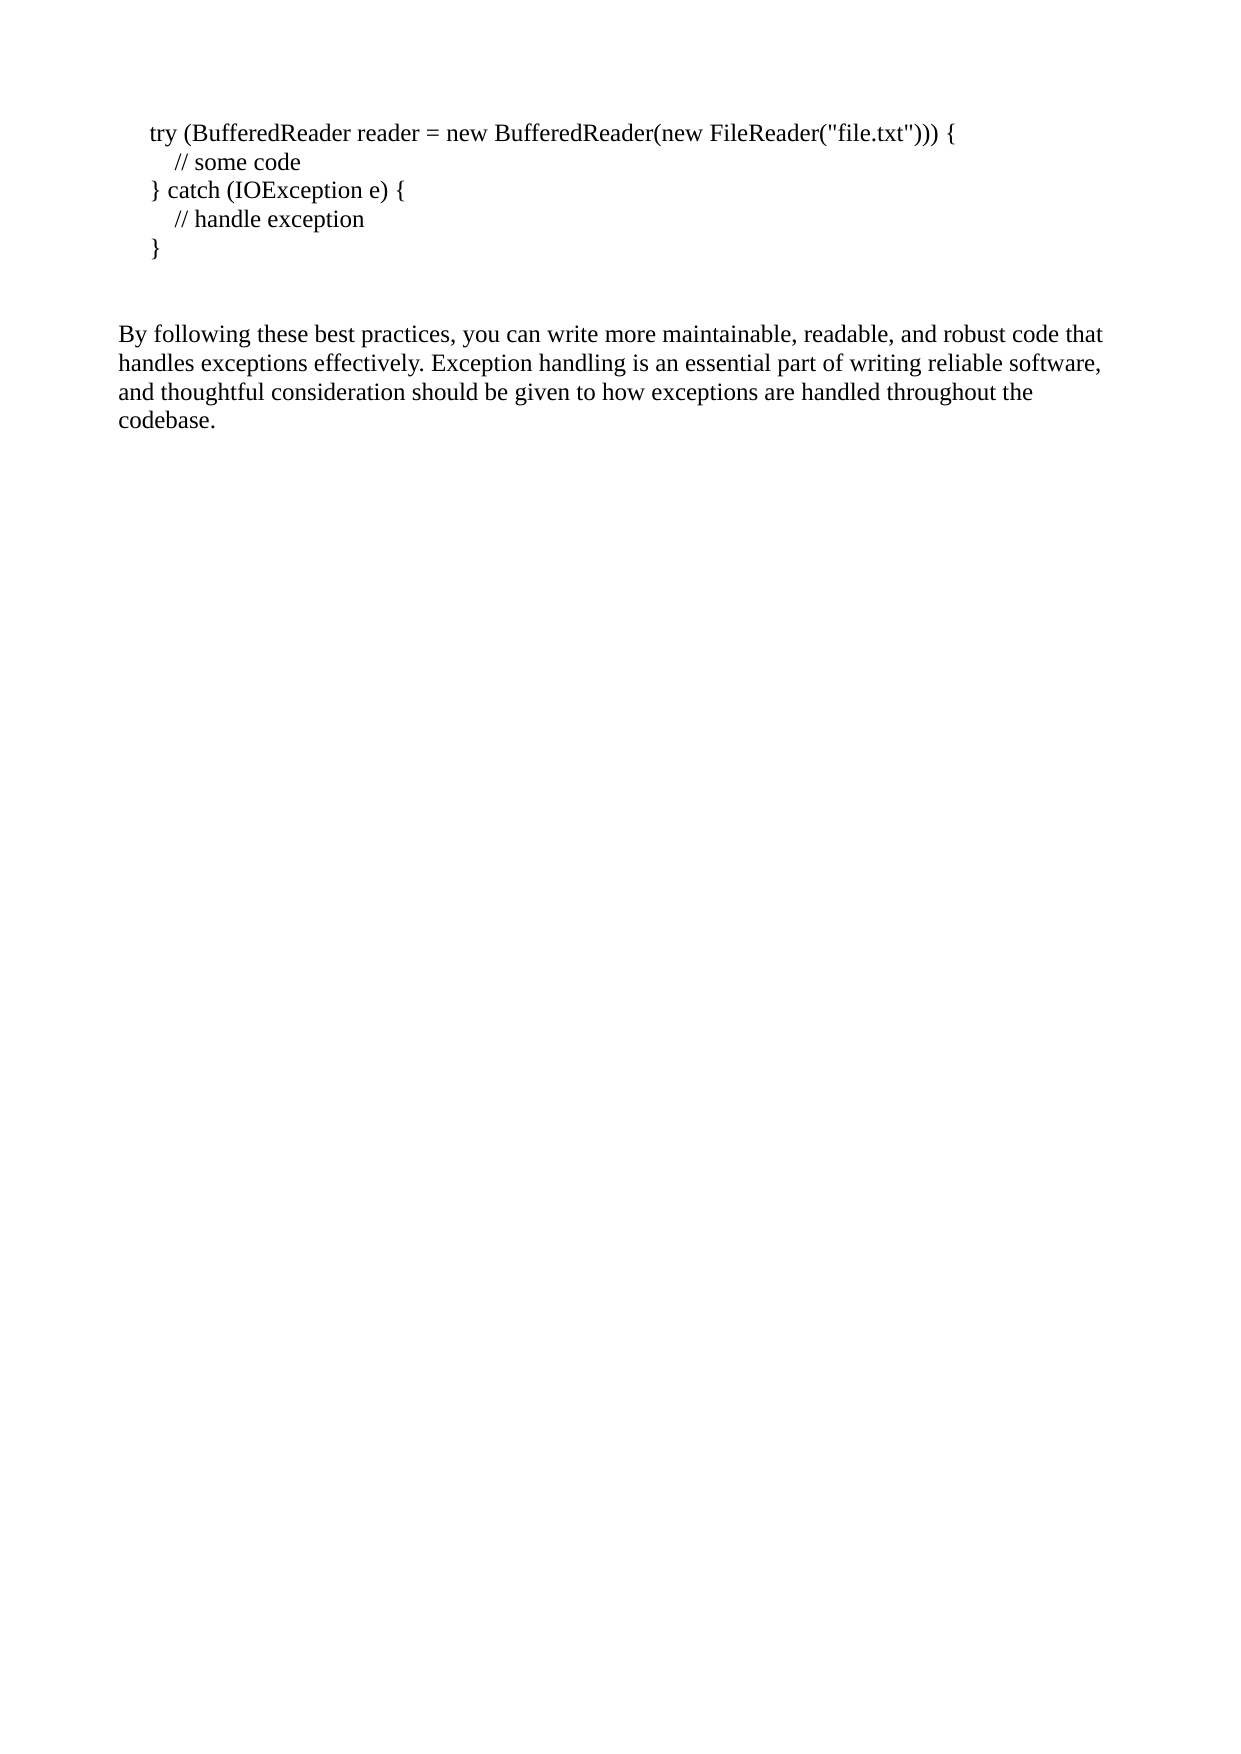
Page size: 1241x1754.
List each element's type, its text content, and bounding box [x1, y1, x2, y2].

text By following these best practices, you can write more maintainable, readable, and robust code that handles exceptions effectively. Exception handling is an essential part of writing reliable software, and thoughtful consideration should be given to how exceptions are handled throughout the codebase. [118, 319, 1122, 434]
text try (BufferedReader reader = new BufferedReader(new FileReader("file.txt"))) { [118, 118, 1122, 147]
text // some code [118, 147, 1122, 176]
text } [118, 233, 1122, 262]
text // handle exception [118, 204, 1122, 233]
text } catch (IOException e) { [118, 176, 1122, 204]
